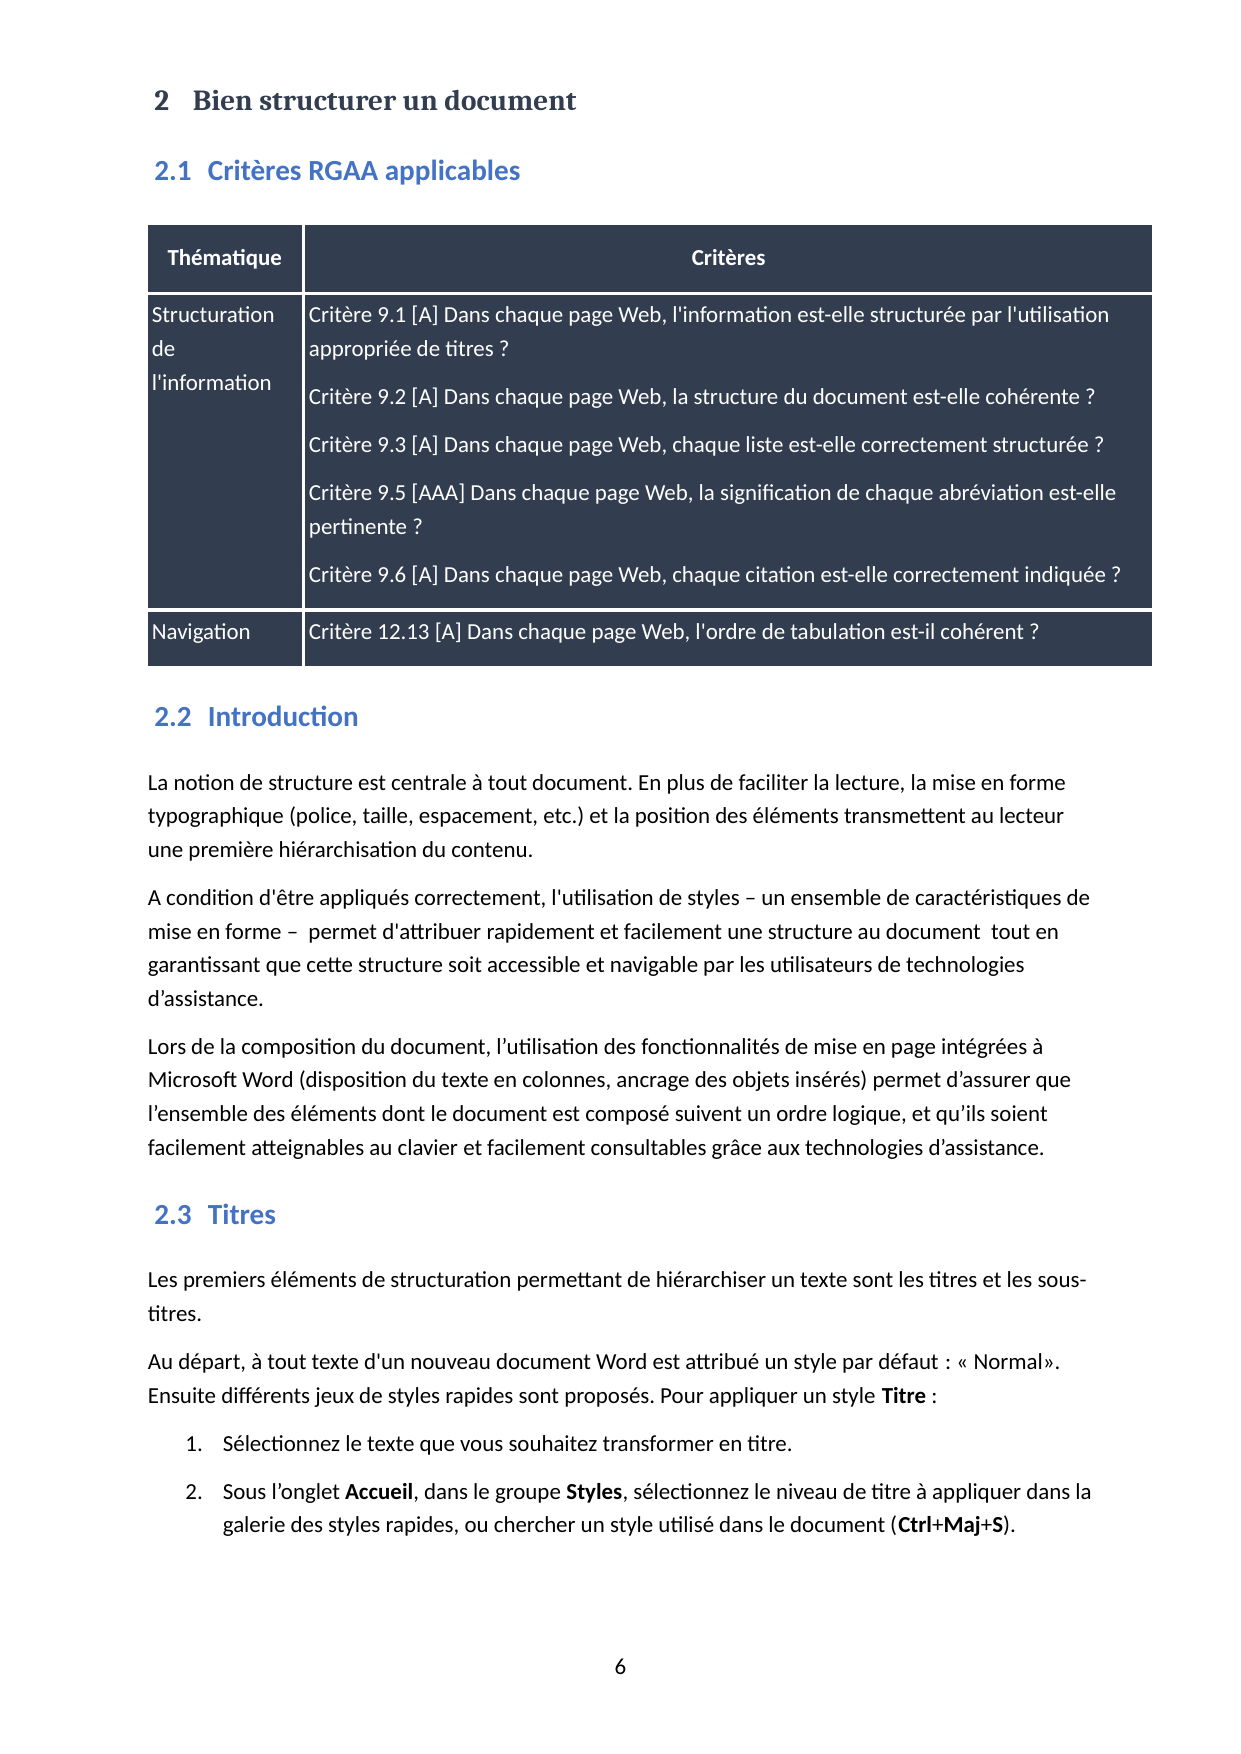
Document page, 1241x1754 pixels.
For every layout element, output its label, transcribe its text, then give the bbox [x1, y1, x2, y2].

text Lors de la composition du document, l’utilisation des fonctionnalités de mise en page intégrées à Microsoft Word (disposition du texte en colonnes, ancrage des objets insérés) permet d’assurer que l’ensemble des éléments dont le document est composé suivent un ordre logique, et qu’ils soient facilement atteignables au clavier et facilement consultables grâce aux technologies d’assistance. [148, 1032, 1093, 1161]
text Au départ, à tout texte d'un nouveau document Word est attribué un style par défaut : « Normal». Ensuite différents jeux de styles rapides sont proposés. Pour appliquer un style Titre : [148, 1347, 1093, 1409]
text Les premiers éléments de structuration permettant de hiérarchiser un texte sont les titres et les sous-titres. [148, 1266, 1093, 1327]
text La notion de structure est centrale à tout document. En plus de faciliter la lecture, la mise en forme typographique (police, taille, espacement, etc.) et la position des éléments transmettent au lecteur une première hiérarchisation du contenu. [148, 768, 1093, 863]
text A condition d'être appliqués correctement, l'utilisation de styles – un ensemble de caractéristiques de mise en forme – permet d'attribuer rapidement et facilement une structure au document tout en garantissant que cette structure soit accessible et navigable par les utilisateurs de technologies d’assistance. [148, 883, 1093, 1012]
table_header Critères [305, 225, 1152, 292]
table_cell Critère 9.1 [A] Dans chaque page Web, l'information est-elle structurée par l'utilisation appropriée de titres ? Critère 9.2 [A] Dans chaque page Web, la structure du document est-elle cohérente ? Critère 9.3 [A] Dans chaque page Web, chaque liste est-elle correctement structurée ? Critère 9.5 [AAA] Dans chaque page Web, la signification de chaque abréviation est-elle pertinente ? Critère 9.6 [A] Dans chaque page Web, chaque citation est-elle correctement indiquée ? [305, 295, 1152, 608]
list Sous l’onglet Accueil, dans le groupe Styles, sélectionnez le niveau de titre à appliquer dans la galerie des styles rapides, ou chercher un style utilisé dans le document (Ctrl+Maj+S). [185, 1477, 1093, 1539]
subtitle Bien structurer un document [148, 84, 1093, 118]
subtitle Critères RGAA applicables [148, 152, 1093, 188]
table_cell Structuration de l'information [148, 295, 302, 608]
table_cell Critère 12.13 [A] Dans chaque page Web, l'ordre de tabulation est-il cohérent ? [305, 612, 1152, 666]
list Sélectionnez le texte que vous souhaitez transformer en titre. [185, 1429, 1093, 1457]
subtitle Introduction [148, 698, 1093, 734]
subtitle Titres [148, 1196, 1093, 1231]
table_header Thématique [148, 225, 302, 292]
table_cell Navigation [148, 612, 302, 666]
